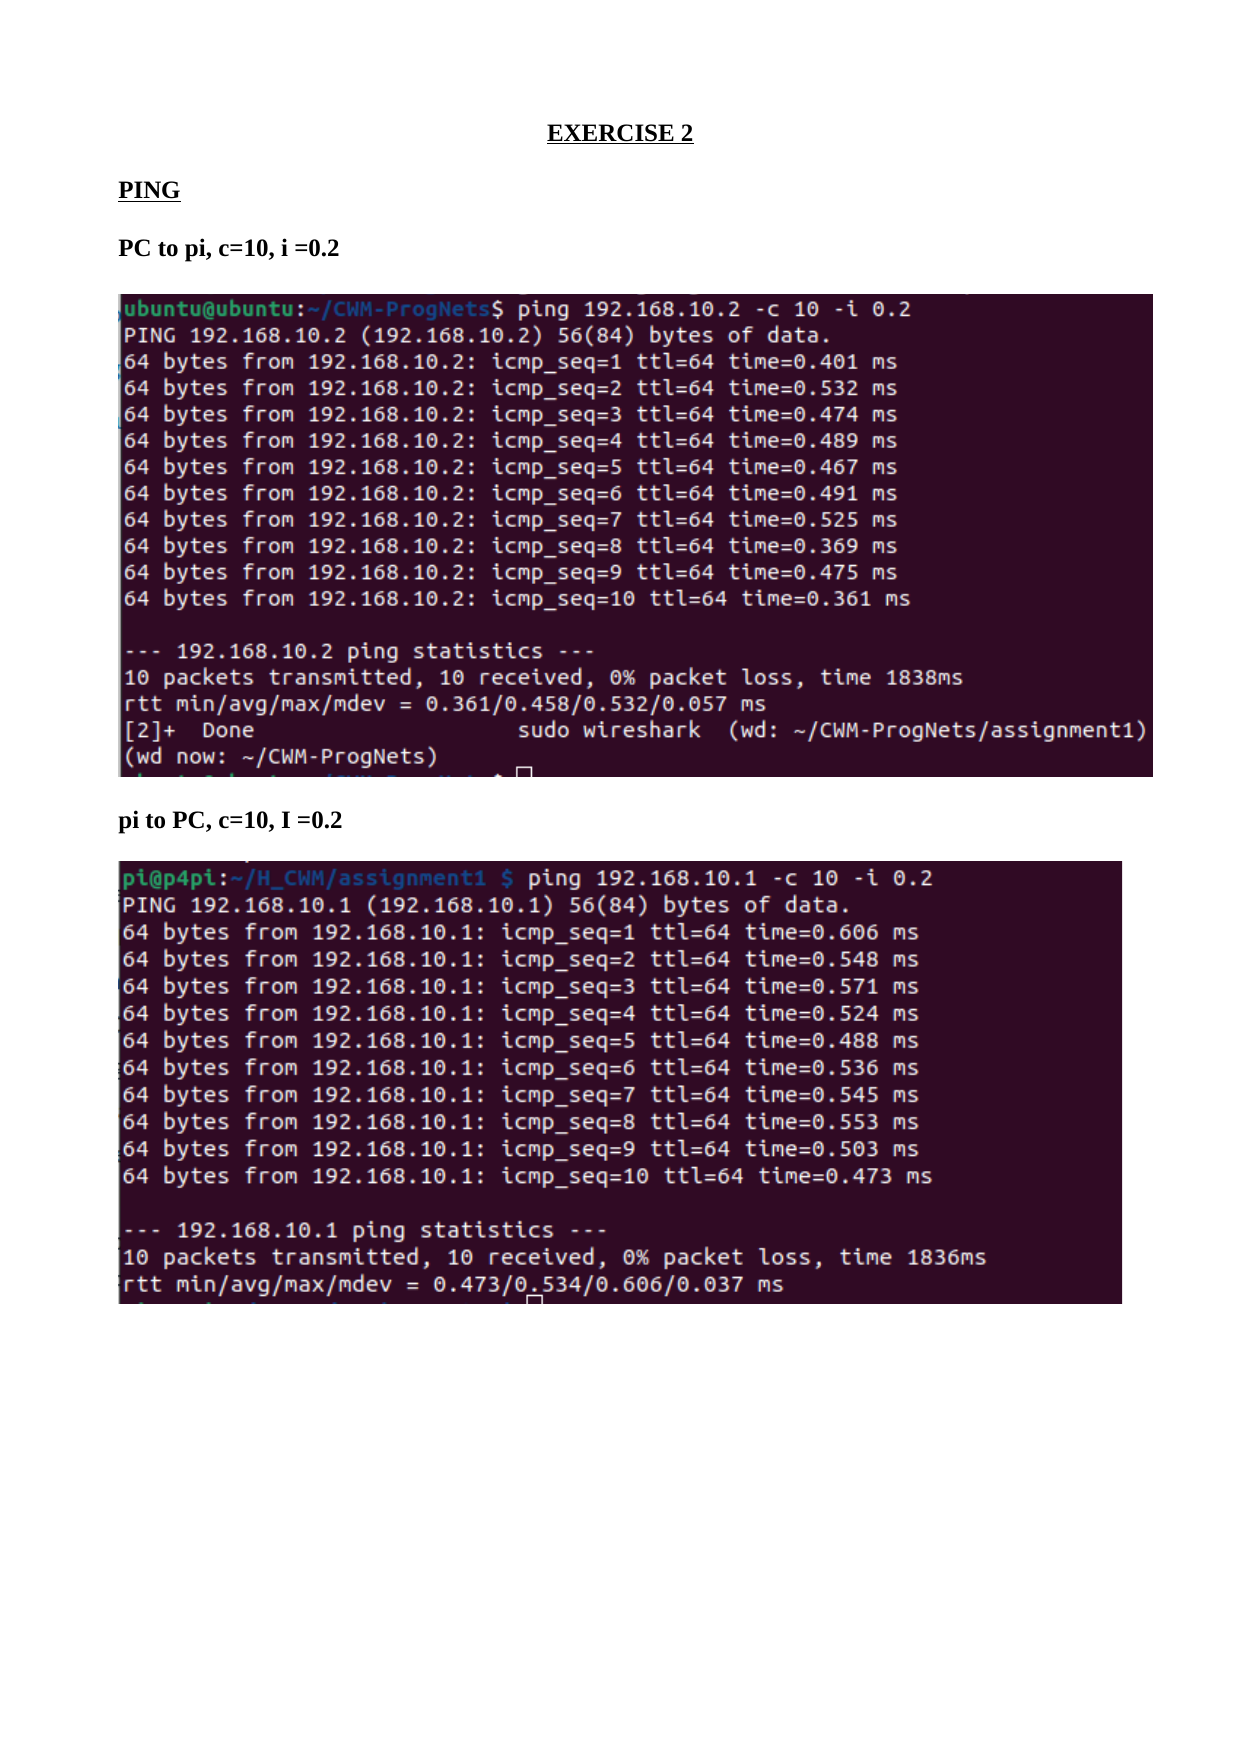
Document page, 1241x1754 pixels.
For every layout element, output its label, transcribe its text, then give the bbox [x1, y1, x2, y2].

text EXERCISE 2 [118, 118, 1122, 176]
picture [118, 861, 1123, 1304]
text PING [118, 176, 1122, 233]
text PC to pi, c=10, i =0.2 [118, 233, 1122, 294]
text pi to PC, c=10, I =0.2 [118, 777, 1122, 834]
picture [118, 294, 1153, 777]
